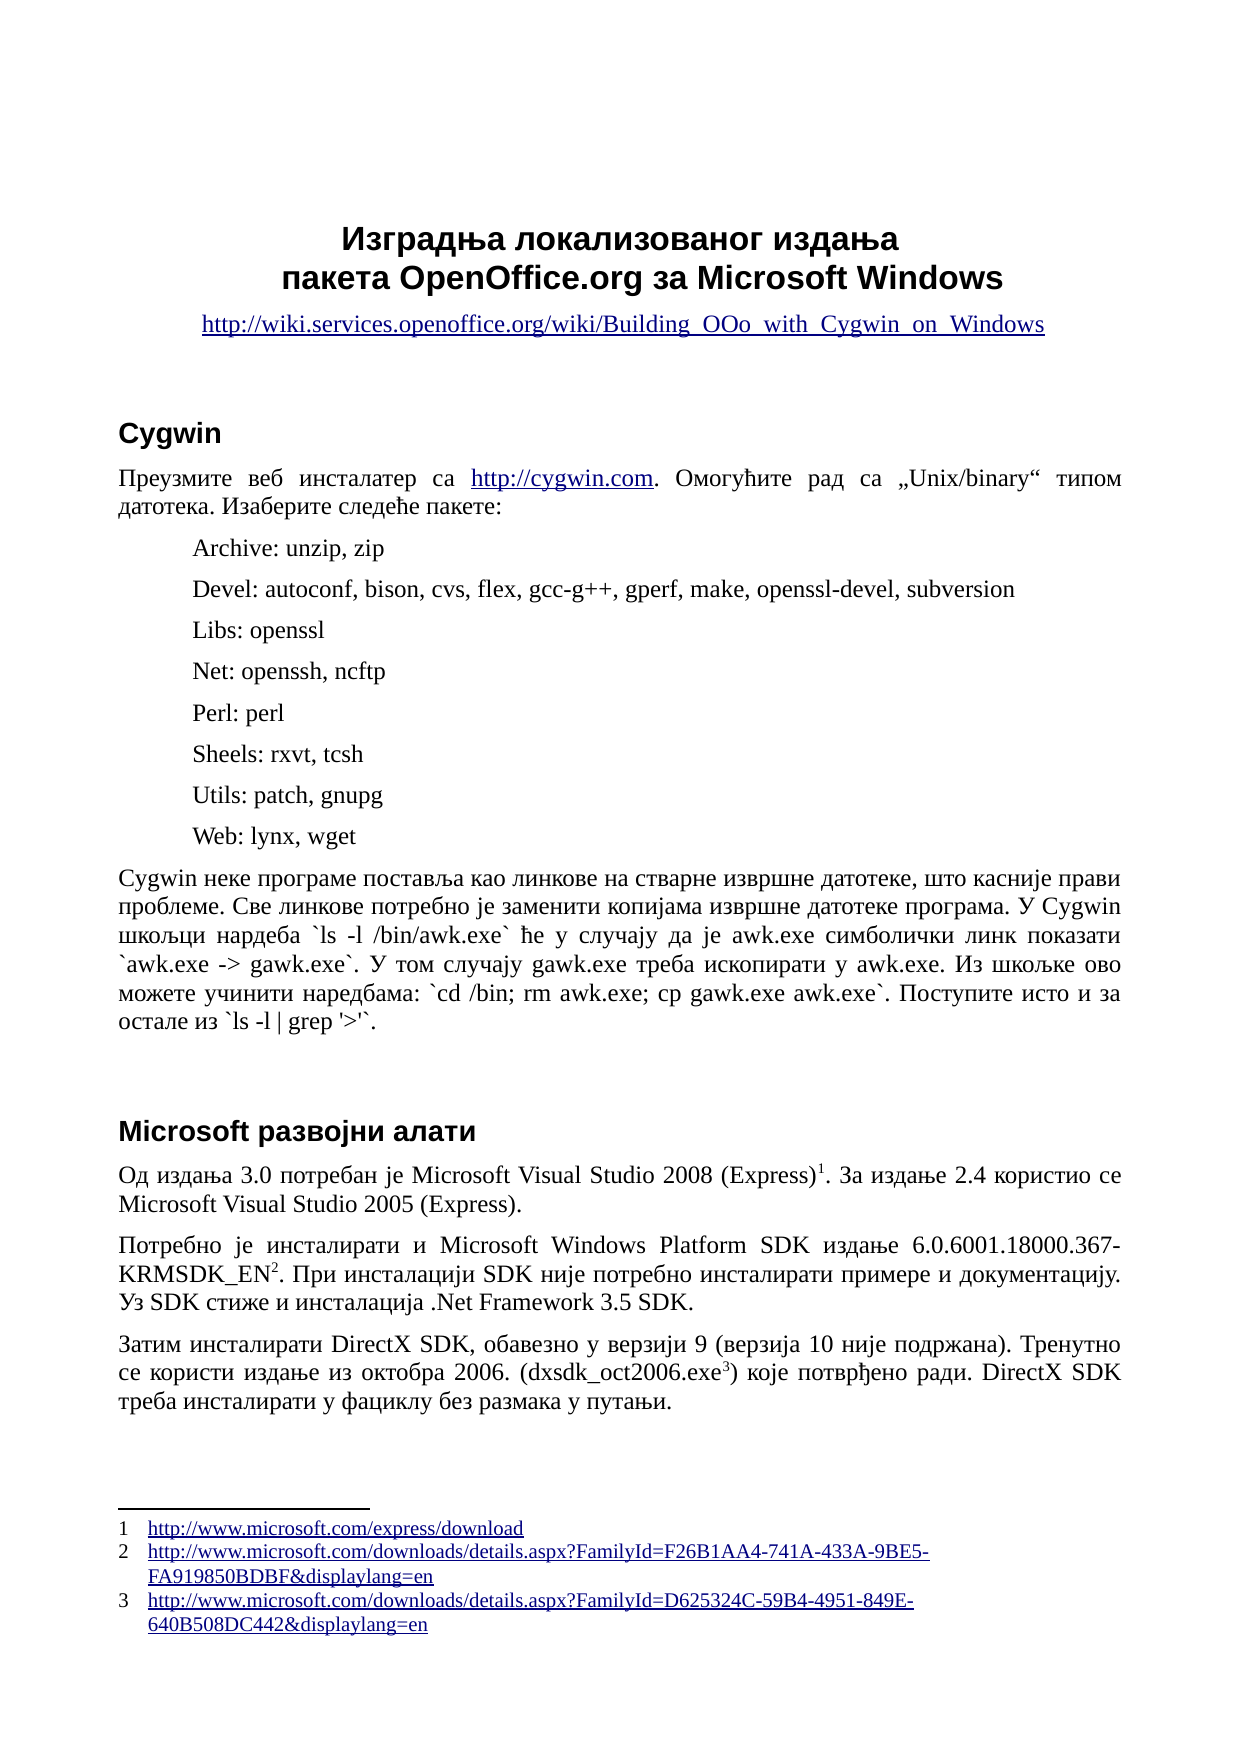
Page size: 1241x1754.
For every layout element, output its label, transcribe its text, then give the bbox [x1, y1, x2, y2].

text http://www.microsoft.com/downloads/details.aspx?FamilyId=F26B1AA4-741A-433A-9BE5-FA919850BDBF&displaylang=en [118, 1539, 1122, 1588]
text Web: lynx, wget [118, 821, 1122, 850]
subtitle Изградња локализованог издања пакета OpenOffice.org за Microsoft Windows [118, 219, 1122, 297]
text http://www.microsoft.com/express/download [118, 1515, 1122, 1539]
text Затим инсталирати DirectX SDK, обавезно у верзији 9 (верзија 10 није подржана). Тренутно се користи издање из октобра 2006. (dxsdk_oct2006.exe) које потврђено ради. DirectX SDK треба инсталирати у фациклу без размака у путањи. [118, 1329, 1122, 1415]
text http://wiki.services.openoffice.org/wiki/Building_OOo_with_Cygwin_on_Windows [118, 309, 1122, 338]
text Sheels: rxvt, tcsh [118, 739, 1122, 768]
text Utils: patch, gnupg [118, 780, 1122, 809]
text http://www.microsoft.com/downloads/details.aspx?FamilyId=D625324C-59B4-4951-849E-640B508DC442&displaylang=en [118, 1588, 1122, 1636]
text Потребно је инсталирати и Microsoft Windows Platform SDK издање 6.0.6001.18000.367-KRMSDK_EN. При инсталацији SDK није потребно инсталирати примере и документацију. Уз SDK стиже и инсталација .Net Framework 3.5 SDK. [118, 1230, 1122, 1316]
text Net: openssh, ncftp [118, 656, 1122, 685]
text Perl: perl [118, 698, 1122, 726]
text Libs: openssl [118, 615, 1122, 644]
subtitle Cygwin [118, 417, 1122, 450]
text Cygwin неке програме поставља као линкове на стварне извршне датотеке, што касније прави проблеме. Све линкове потребно је заменити копијама извршне датотеке програма. У Cygwin шкољци нардеба `ls -l /bin/awk.exe` ће у случају да је awk.exe симболички линк показати `awk.exe -> gawk.exe`. У том случају gawk.exe треба ископирати у awk.exe. Из шкољке ово можете учинити наредбама: `cd /bin; rm awk.exe; cp gawk.exe awk.exe`. Поступите исто и за остале из `ls -l | grep '>'`. [118, 863, 1122, 1035]
text Archive: unzip, zip [118, 533, 1122, 561]
subtitle Microsoft развојни алати [118, 1114, 1122, 1147]
text Devel: autoconf, bison, cvs, flex, gcc-g++, gperf, make, openssl-devel, subversion [118, 574, 1122, 603]
text Преузмите веб инсталатер са http://cygwin.com. Омогућите рад са „Unix/binary“ типом датотека. Изаберите следеће пакете: [118, 463, 1122, 520]
text Од издања 3.0 потребан је Microsoft Visual Studio 2008 (Express). За издање 2.4 користио се Microsoft Visual Studio 2005 (Express). [118, 1160, 1122, 1217]
